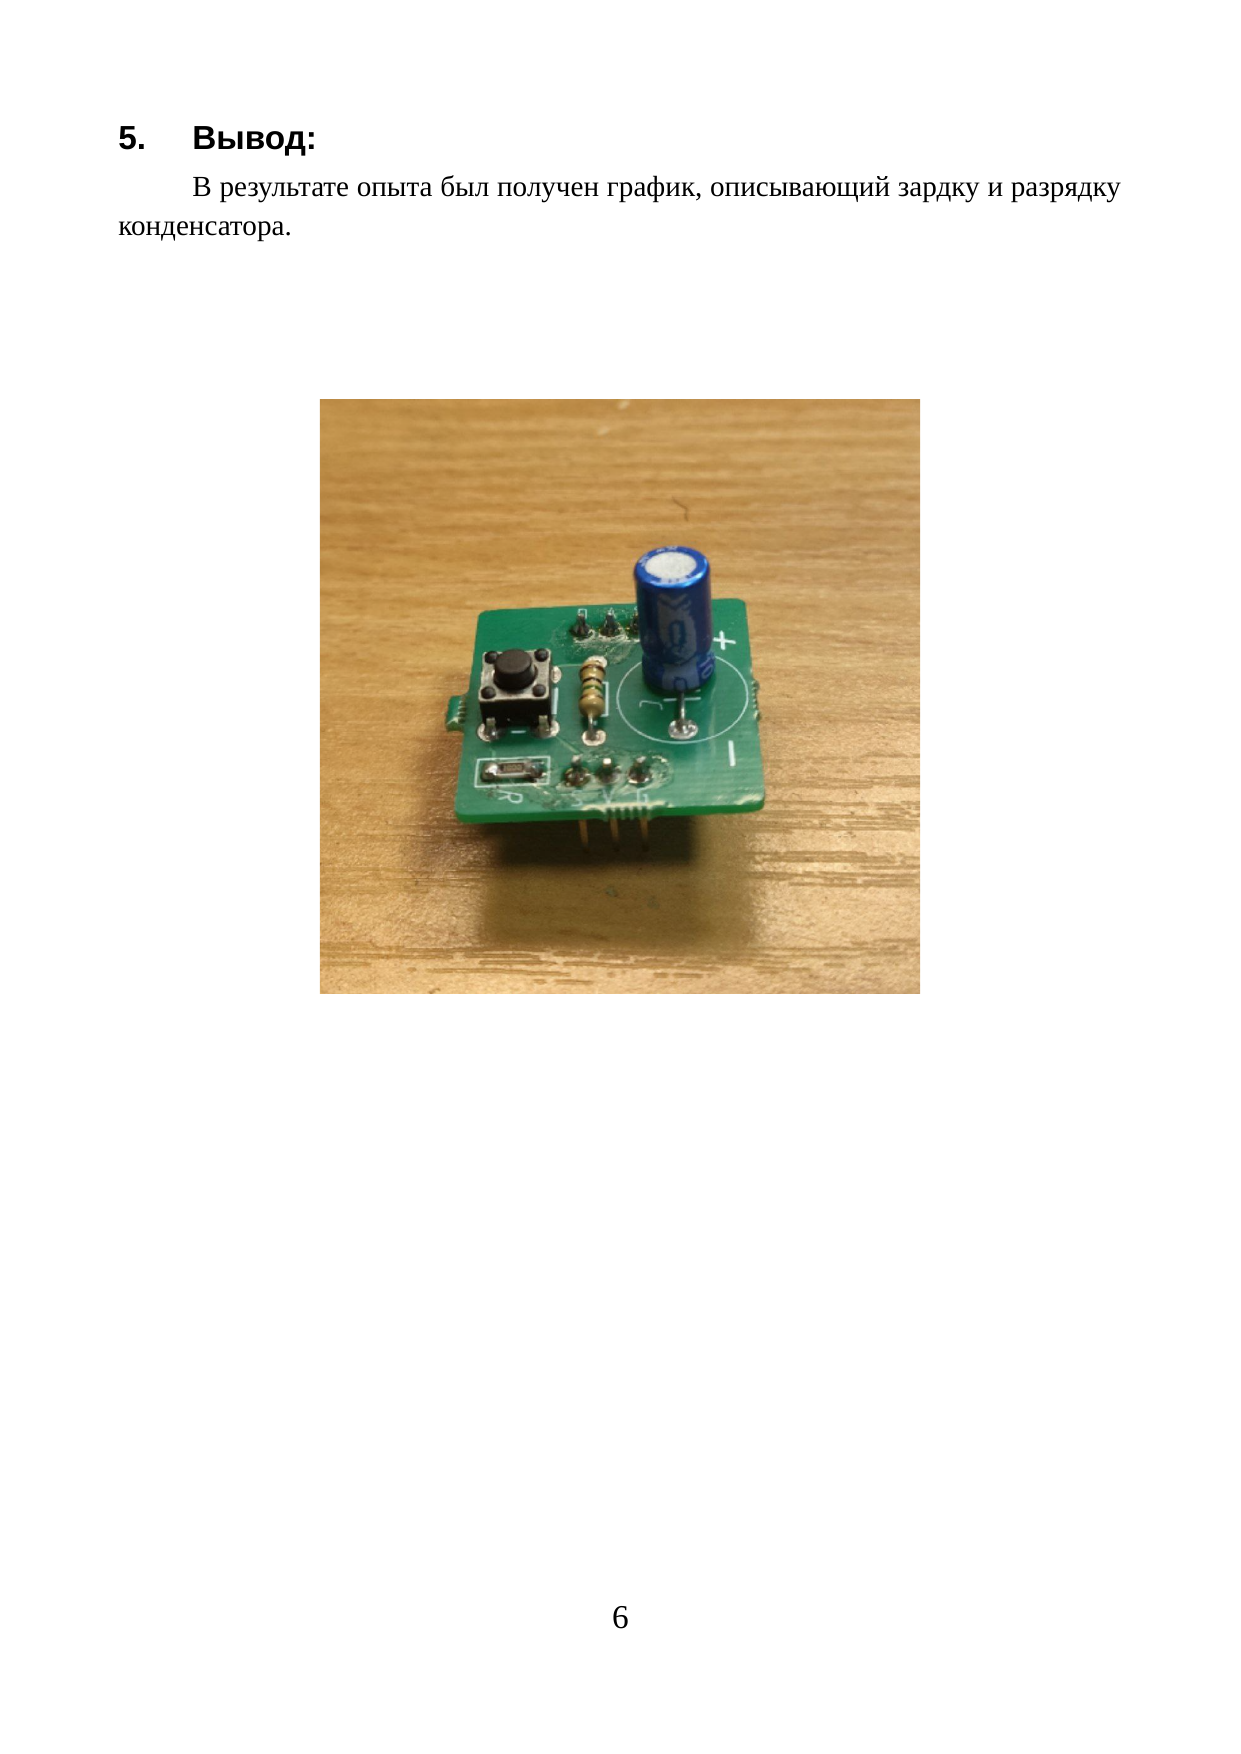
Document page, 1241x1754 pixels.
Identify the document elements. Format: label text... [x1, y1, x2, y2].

picture [319, 399, 921, 994]
subtitle Вывод: [118, 118, 1122, 157]
text В результате опыта был получен график, описывающий зардку и разрядку конденсатора. [118, 169, 1122, 241]
